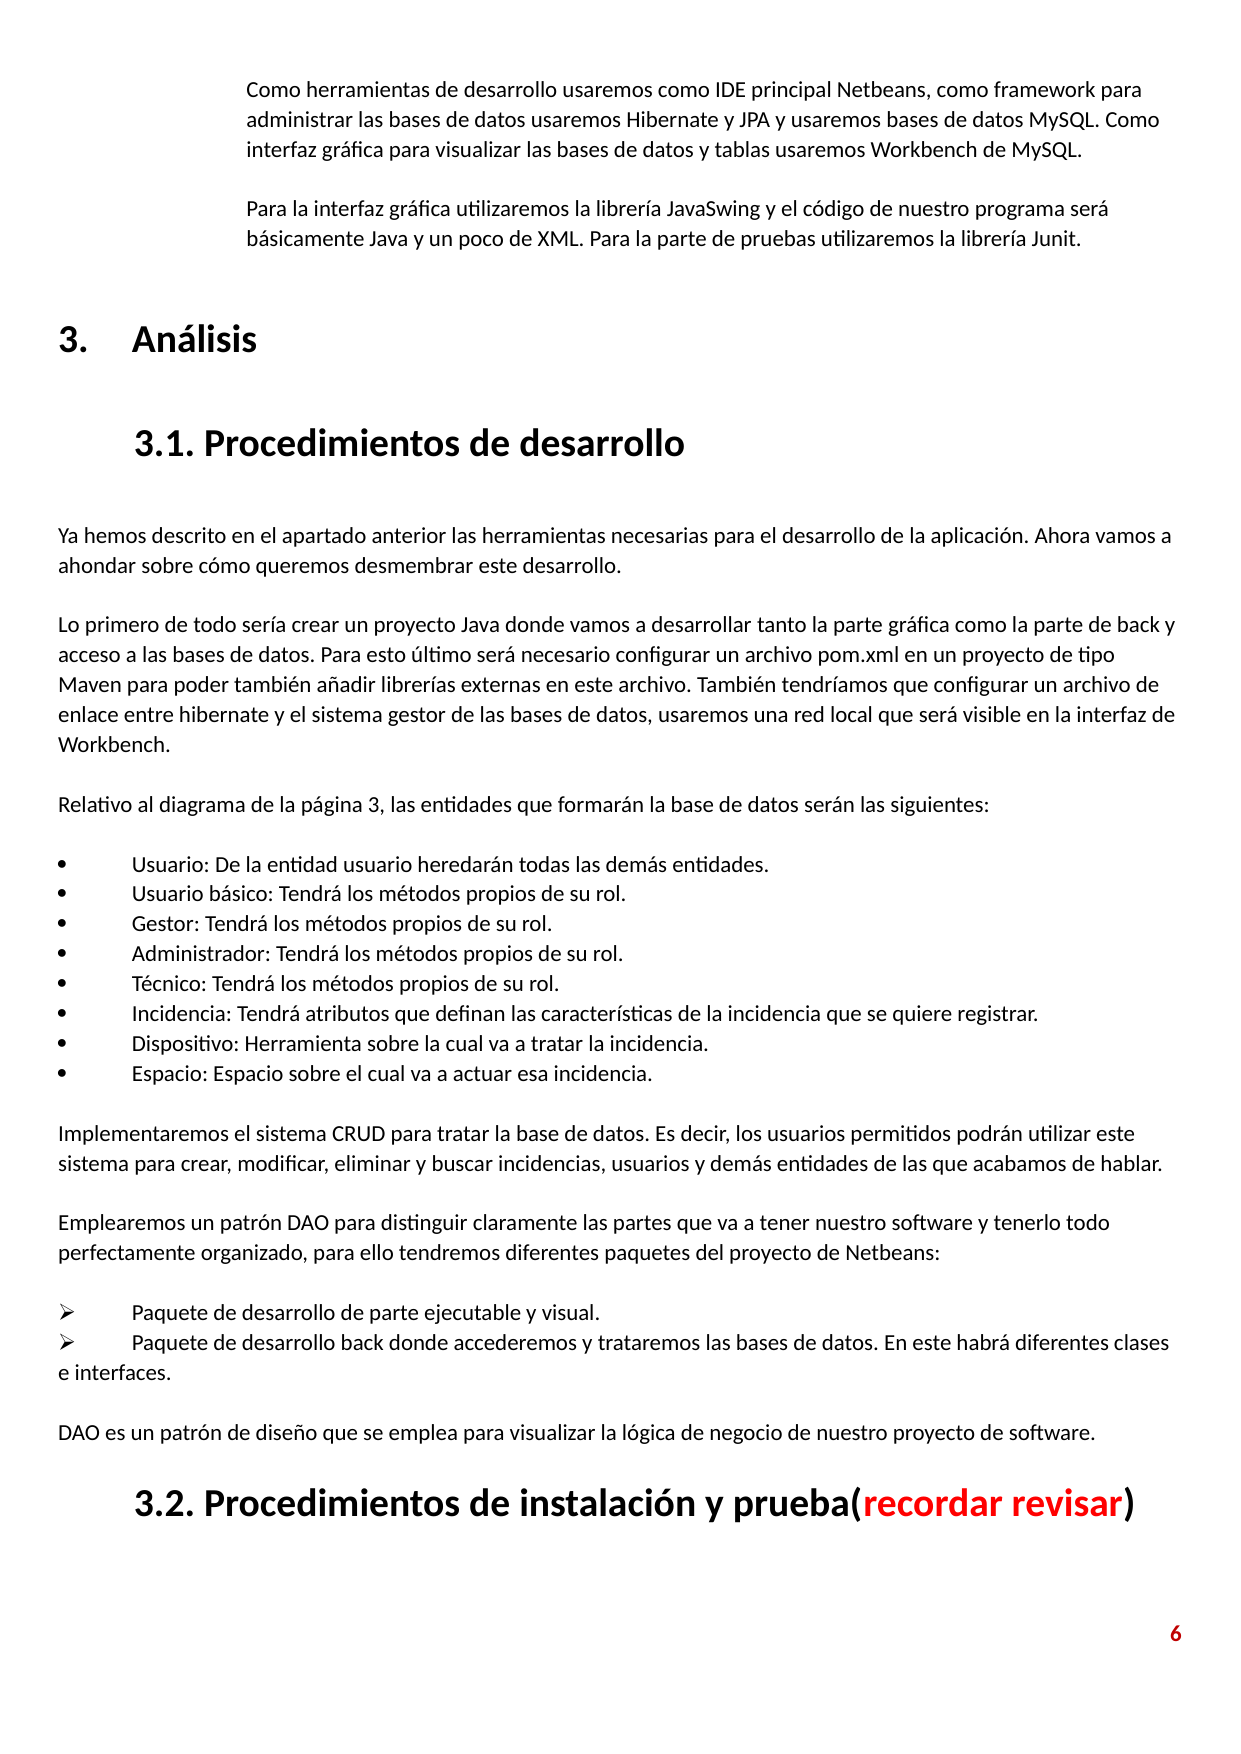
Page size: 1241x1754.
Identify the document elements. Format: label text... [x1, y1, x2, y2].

text Relativo al diagrama de la página 3, las entidades que formarán la base de datos serán las siguientes: [58, 790, 1182, 818]
text DAO es un patrón de diseño que se emplea para visualizar la lógica de negocio de nuestro proyecto de software. [58, 1418, 1182, 1446]
text 3.1. Procedimientos de desarrollo [134, 417, 1182, 466]
list Análisis [58, 314, 1182, 362]
list Técnico: Tendrá los métodos propios de su rol. [58, 969, 1182, 997]
list Usuario: De la entidad usuario heredarán todas las demás entidades. [58, 850, 1182, 878]
list Paquete de desarrollo back donde accederemos y trataremos las bases de datos. En este habrá diferentes clases e interfaces. [58, 1328, 1182, 1386]
text Ya hemos descrito en el apartado anterior las herramientas necesarias para el desarrollo de la aplicación. Ahora vamos a ahondar sobre cómo queremos desmembrar este desarrollo. [58, 521, 1182, 579]
list Espacio: Espacio sobre el cual va a actuar esa incidencia. [58, 1059, 1182, 1087]
list Como herramientas de desarrollo usaremos como IDE principal Netbeans, como framework para administrar las bases de datos usaremos Hibernate y JPA y usaremos bases de datos MySQL. Como interfaz gráfica para visualizar las bases de datos y tablas usaremos Workbench de MySQL. [246, 75, 1182, 163]
text Lo primero de todo sería crear un proyecto Java donde vamos a desarrollar tanto la parte gráfica como la parte de back y acceso a las bases de datos. Para esto último será necesario configurar un archivo pom.xml en un proyecto de tipo Maven para poder también añadir librerías externas en este archivo. También tendríamos que configurar un archivo de enlace entre hibernate y el sistema gestor de las bases de datos, usaremos una red local que será visible en la interfaz de Workbench. [58, 611, 1182, 758]
list Paquete de desarrollo de parte ejecutable y visual. [58, 1298, 1182, 1326]
text Implementaremos el sistema CRUD para tratar la base de datos. Es decir, los usuarios permitidos podrán utilizar este sistema para crear, modificar, eliminar y buscar incidencias, usuarios y demás entidades de las que acabamos de hablar. [58, 1119, 1182, 1177]
text Emplearemos un patrón DAO para distinguir claramente las partes que va a tener nuestro software y tenerlo todo perfectamente organizado, para ello tendremos diferentes paquetes del proyecto de Netbeans: [58, 1208, 1182, 1266]
list Dispositivo: Herramienta sobre la cual va a tratar la incidencia. [58, 1029, 1182, 1057]
list Gestor: Tendrá los métodos propios de su rol. [58, 909, 1182, 937]
list Administrador: Tendrá los métodos propios de su rol. [58, 939, 1182, 967]
list Usuario básico: Tendrá los métodos propios de su rol. [58, 879, 1182, 908]
list Para la interfaz gráfica utilizaremos la librería JavaSwing y el código de nuestro programa será básicamente Java y un poco de XML. Para la parte de pruebas utilizaremos la librería Junit. [246, 194, 1182, 252]
text 3.2. Procedimientos de instalación y prueba(recordar revisar) [134, 1477, 1182, 1526]
list Incidencia: Tendrá atributos que definan las características de la incidencia que se quiere registrar. [58, 999, 1182, 1027]
